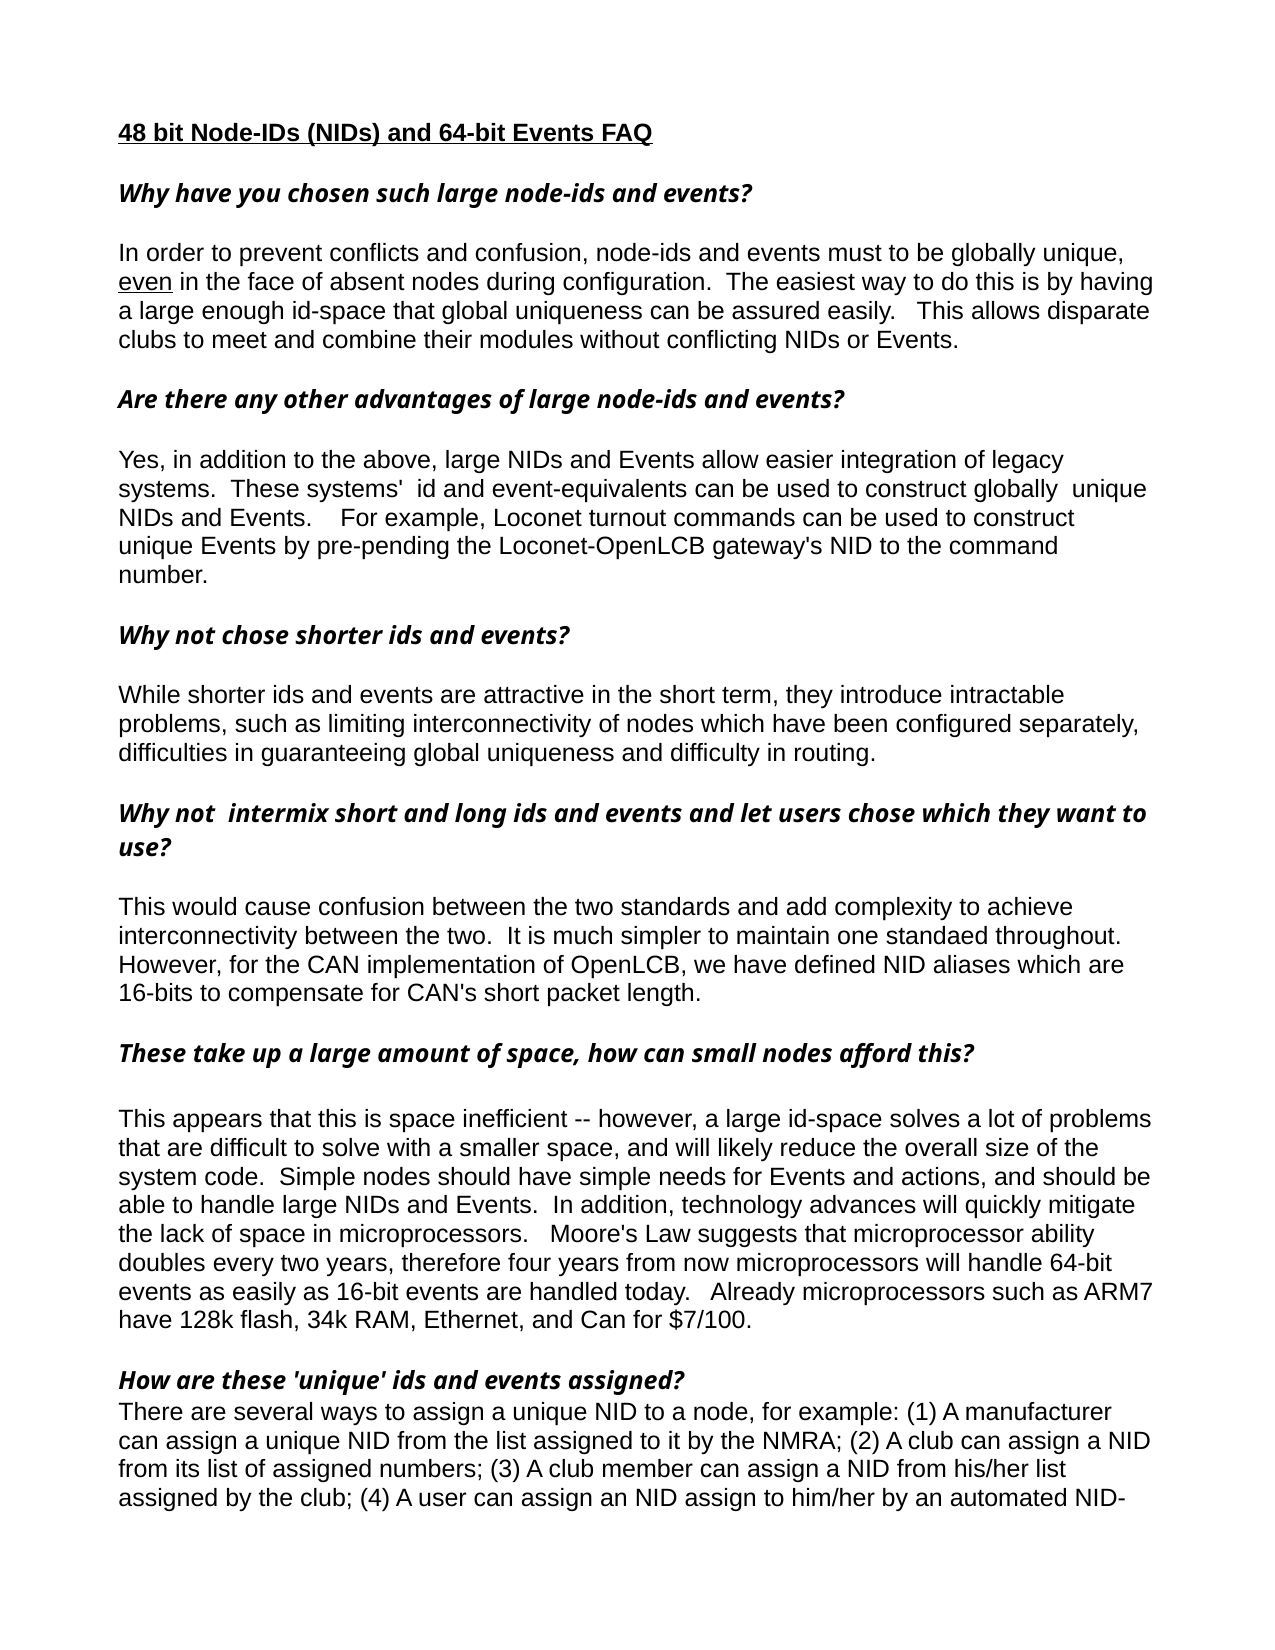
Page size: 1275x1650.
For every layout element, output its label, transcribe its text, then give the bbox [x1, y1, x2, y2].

text Why not intermix short and long ids and events and let users chose which they want to use? [118, 795, 1157, 863]
text Are there any other advantages of large node-ids and events? [118, 382, 1157, 416]
text These take up a large amount of space, how can small nodes afford this? [118, 1036, 1157, 1070]
text How are these 'unique' ids and events assigned? [118, 1363, 1157, 1397]
text While shorter ids and events are attractive in the short term, they introduce intractable problems, such as limiting interconnectivity of nodes which have been configured separately, difficulties in guaranteeing global uniqueness and difficulty in routing. [118, 680, 1157, 767]
text Why not chose shorter ids and events? [118, 617, 1157, 652]
text There are several ways to assign a unique NID to a node, for example: (1) A manufacturer can assign a unique NID from the list assigned to it by the NMRA; (2) A club can assign a NID from its list of assigned numbers; (3) A club member can assign a NID from his/her list assigned by the club; (4) A user can assign an NID assign to him/her by an automated NID- [118, 1397, 1157, 1512]
text In order to prevent conflicts and confusion, node-ids and events must to be globally unique, even in the face of absent nodes during configuration. The easiest way to do this is by having a large enough id-space that global uniqueness can be assured easily. This allows disparate clubs to meet and combine their modules without conflicting NIDs or Events. [118, 238, 1157, 353]
text This would cause confusion between the two standards and add complexity to achieve interconnectivity between the two. It is much simpler to maintain one standaed throughout. However, for the CAN implementation of OpenLCB, we have defined NID aliases which are 16-bits to compensate for CAN's short packet length. [118, 892, 1157, 1007]
text This appears that this is space inefficient -- however, a large id-space solves a lot of problems that are difficult to solve with a smaller space, and will likely reduce the overall size of the system code. Simple nodes should have simple needs for Events and actions, and should be able to handle large NIDs and Events. In addition, technology advances will quickly mitigate the lack of space in microprocessors. Moore's Law suggests that microprocessor ability doubles every two years, therefore four years from now microprocessors will handle 64-bit events as easily as 16-bit events are handled today. Already microprocessors such as ARM7 have 128k flash, 34k RAM, Ethernet, and Can for $7/100. [118, 1104, 1157, 1334]
text Yes, in addition to the above, large NIDs and Events allow easier integration of legacy systems. These systems' id and event-equivalents can be used to construct globally unique NIDs and Events. For example, Loconet turnout commands can be used to construct unique Events by pre-pending the Loconet-OpenLCB gateway's NID to the command number. [118, 445, 1157, 589]
text Why have you chosen such large node-ids and events? [118, 176, 1157, 210]
text 48 bit Node-IDs (NIDs) and 64-bit Events FAQ [118, 118, 1157, 147]
